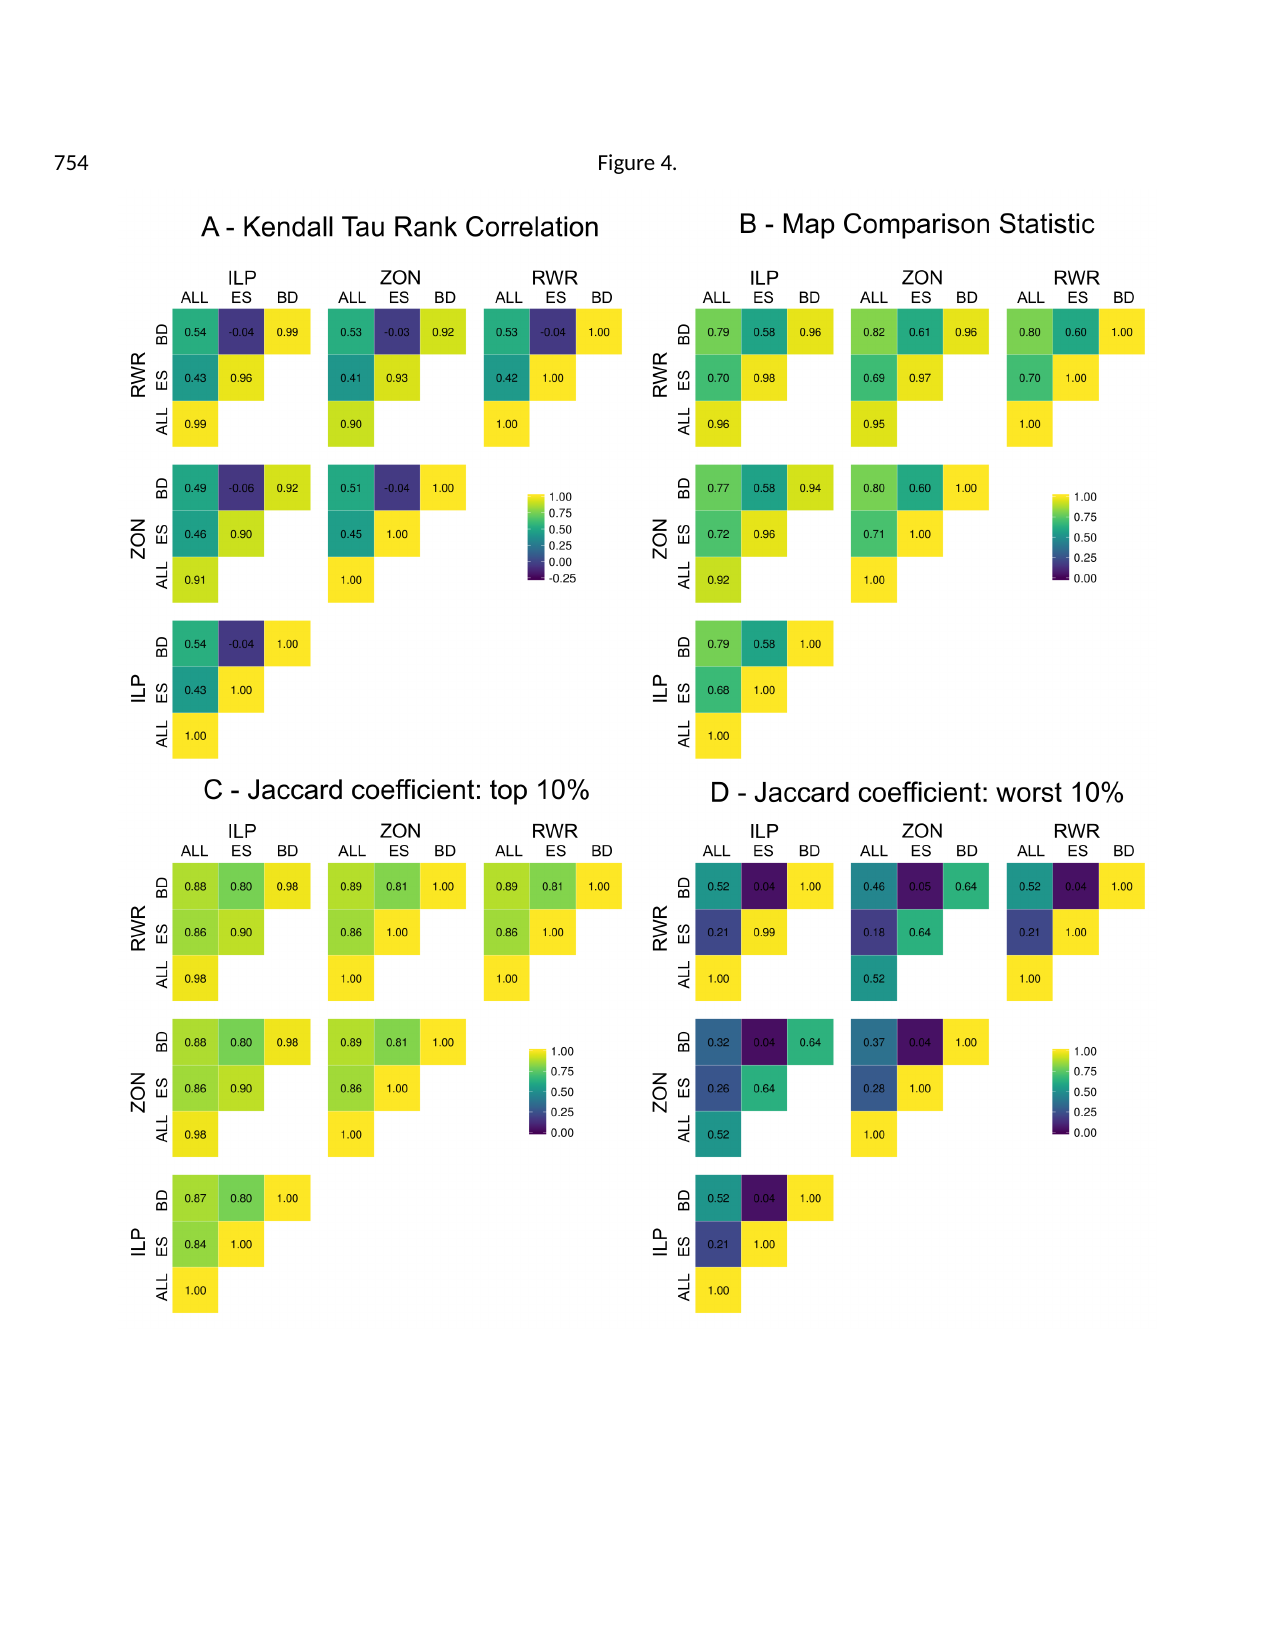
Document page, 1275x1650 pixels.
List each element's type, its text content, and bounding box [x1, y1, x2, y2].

picture [118, 189, 1157, 1329]
text Figure 4. [118, 148, 1157, 176]
